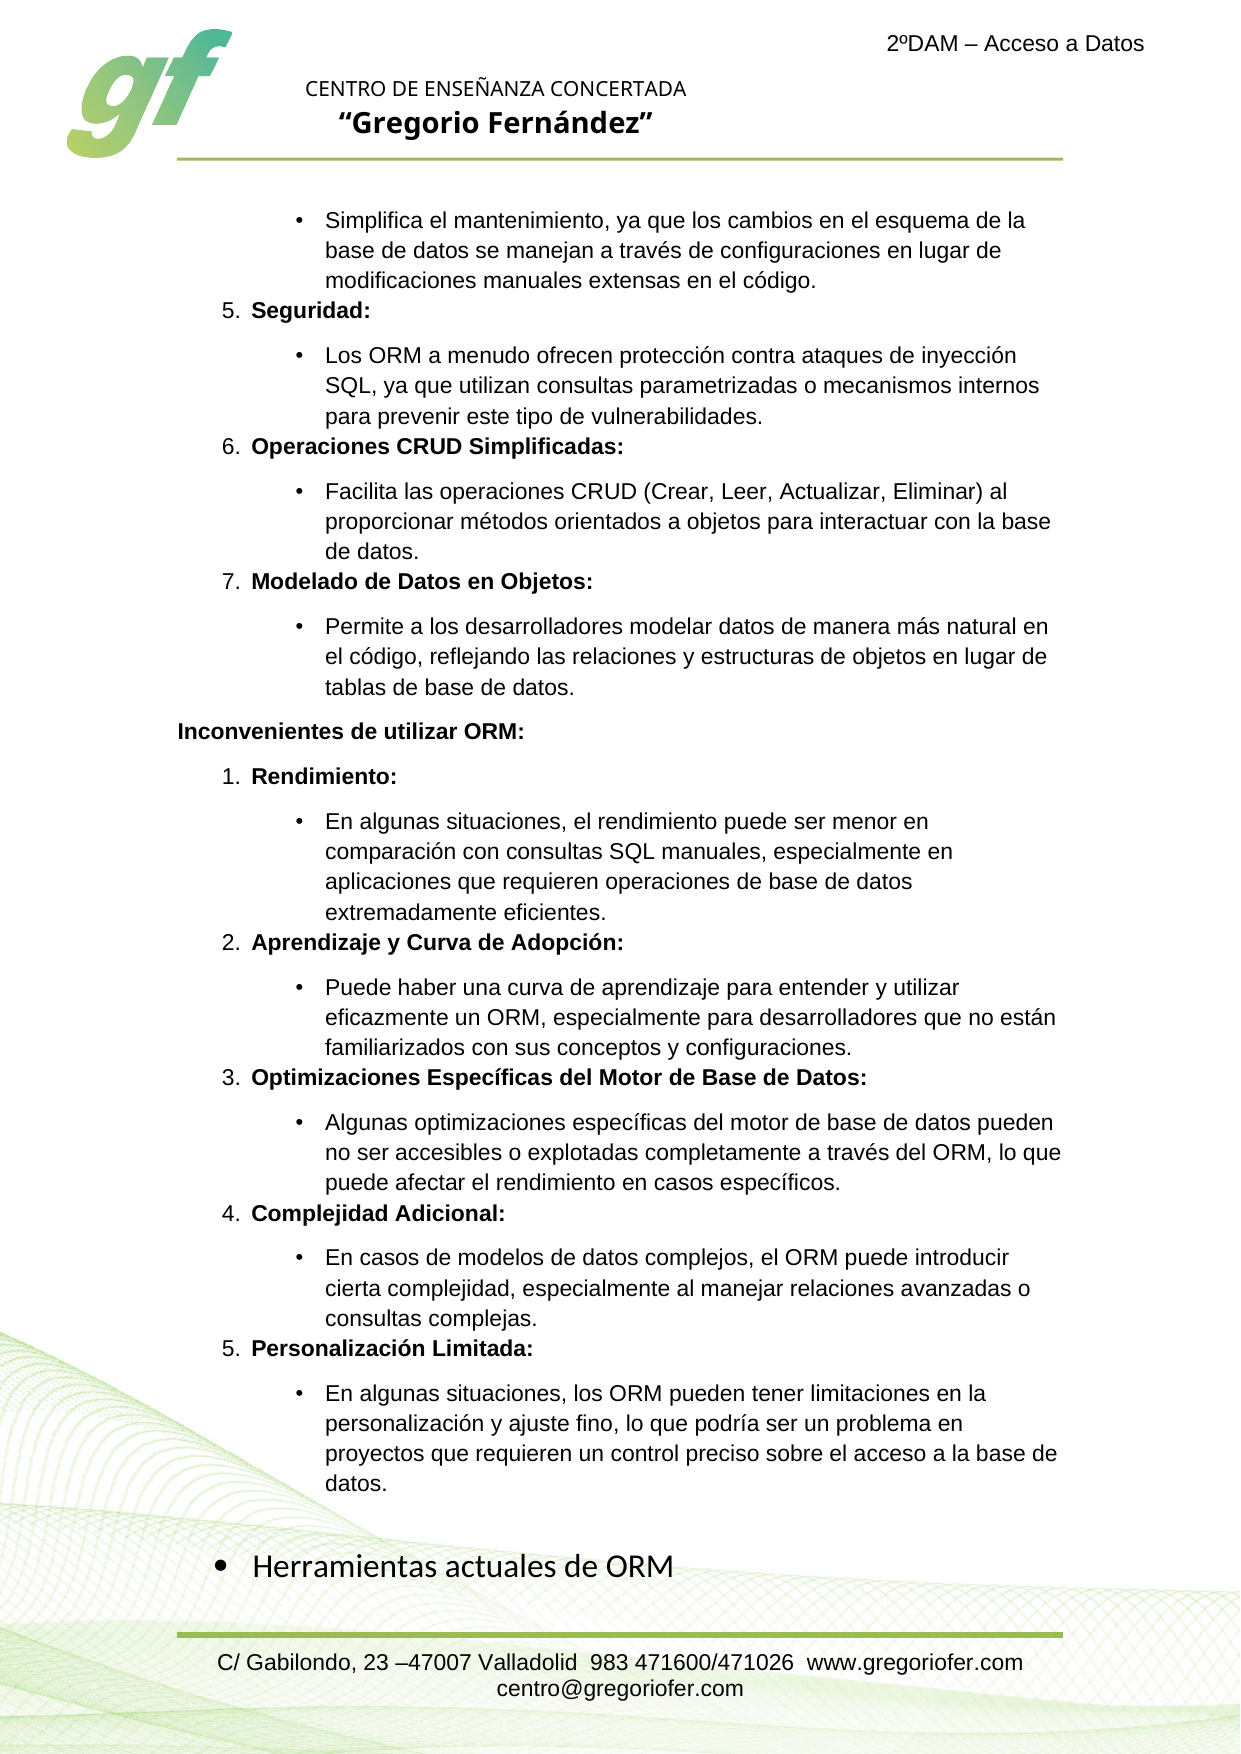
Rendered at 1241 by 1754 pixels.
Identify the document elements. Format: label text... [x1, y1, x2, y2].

list Rendimiento: [222, 763, 1063, 789]
picture [0, 698, 1241, 1754]
list Aprendizaje y Curva de Adopción: [222, 929, 1063, 955]
list Personalización Limitada: [222, 1335, 1063, 1361]
list Puede haber una curva de aprendizaje para entender y utilizar eficazmente un ORM, especialmente para desarrolladores que no están familiarizados con sus conceptos y configuraciones. [295, 973, 1063, 1060]
list Optimizaciones Específicas del Motor de Base de Datos: [222, 1064, 1063, 1090]
list En algunas situaciones, el rendimiento puede ser menor en comparación con consultas SQL manuales, especialmente en aplicaciones que requieren operaciones de base de datos extremadamente eficientes. [295, 808, 1063, 925]
list En algunas situaciones, los ORM pueden tener limitaciones en la personalización y ajuste fino, lo que podría ser un problema en proyectos que requieren un control preciso sobre el acceso a la base de datos. [295, 1380, 1063, 1497]
list Facilita las operaciones CRUD (Crear, Leer, Actualizar, Eliminar) al proporcionar métodos orientados a objetos para interactuar con la base de datos. [295, 478, 1063, 564]
text Inconvenientes de utilizar ORM: [177, 718, 1063, 744]
list Seguridad: [222, 297, 1063, 324]
list Modelado de Datos en Objetos: [222, 568, 1063, 594]
list Operaciones CRUD Simplificadas: [222, 433, 1063, 459]
list Permite a los desarrolladores modelar datos de manera más natural en el código, reflejando las relaciones y estructuras de objetos en lugar de tablas de base de datos. [295, 613, 1063, 700]
list En casos de modelos de datos complejos, el ORM puede introducir cierta complejidad, especialmente al manejar relaciones avanzadas o consultas complejas. [295, 1244, 1063, 1331]
picture [67, 29, 233, 158]
list Complejidad Adicional: [222, 1199, 1063, 1226]
list Simplifica el mantenimiento, ya que los cambios en el esquema de la base de datos se manejan a través de configuraciones en lugar de modificaciones manuales extensas en el código. [295, 207, 1063, 293]
list Herramientas actuales de ORM [215, 1545, 1063, 1586]
list Los ORM a menudo ofrecen protección contra ataques de inyección SQL, ya que utilizan consultas parametrizadas o mecanismos internos para prevenir este tipo de vulnerabilidades. [295, 342, 1063, 429]
list Algunas optimizaciones específicas del motor de base de datos pueden no ser accesibles o explotadas completamente a través del ORM, lo que puede afectar el rendimiento en casos específicos. [295, 1109, 1063, 1196]
